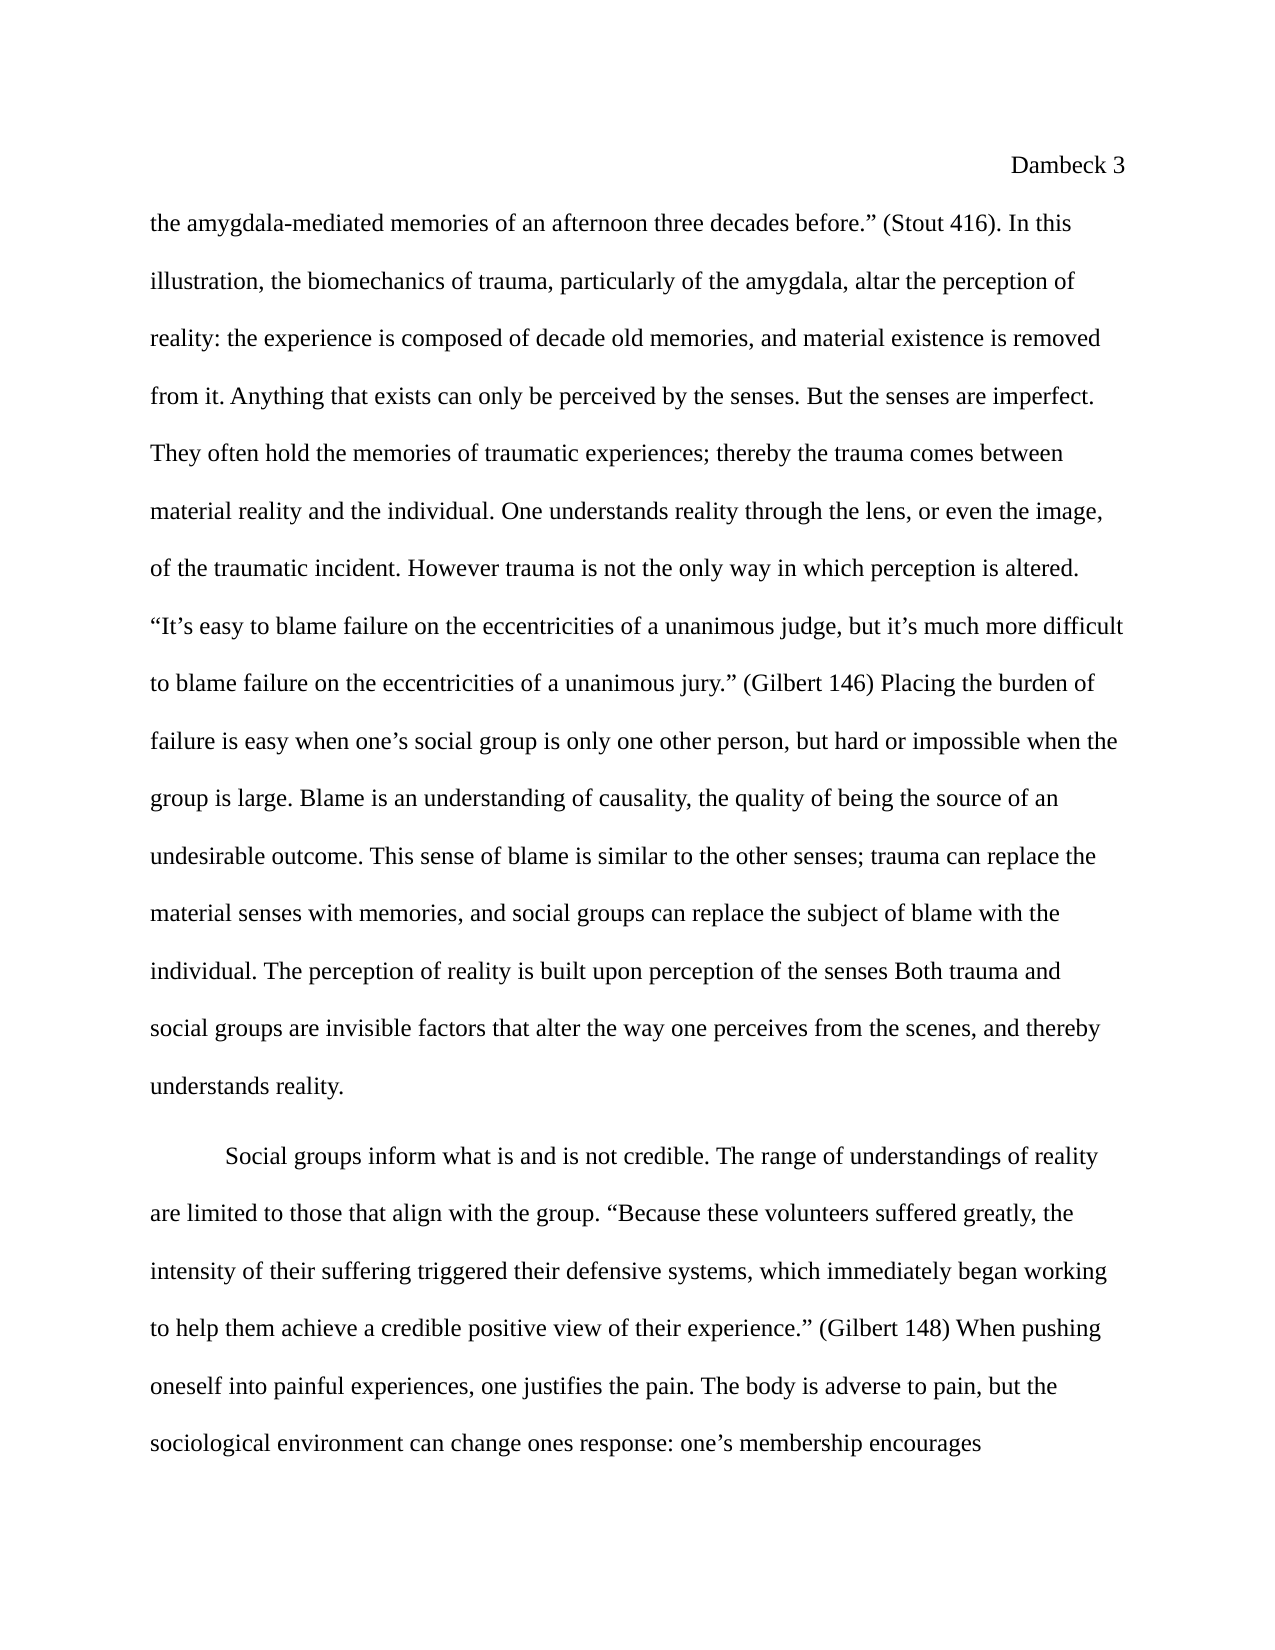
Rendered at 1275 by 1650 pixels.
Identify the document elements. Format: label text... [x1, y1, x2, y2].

text the amygdala-mediated memories of an afternoon three decades before.” (Stout 416). In this illustration, the biomechanics of trauma, particularly of the amygdala, altar the perception of reality: the experience is composed of decade old memories, and material existence is removed from it. Anything that exists can only be perceived by the senses. But the senses are imperfect. They often hold the memories of traumatic experiences; thereby the trauma comes between material reality and the individual. One understands reality through the lens, or even the image, of the traumatic incident. However trauma is not the only way in which perception is altered. “It’s easy to blame failure on the eccentricities of a unanimous judge, but it’s much more difficult to blame failure on the eccentricities of a unanimous jury.” (Gilbert 146) Placing the burden of failure is easy when one’s social group is only one other person, but hard or impossible when the group is large. Blame is an understanding of causality, the quality of being the source of an undesirable outcome. This sense of blame is similar to the other senses; trauma can replace the material senses with memories, and social groups can replace the subject of blame with the individual. The perception of reality is built upon perception of the senses Both trauma and social groups are invisible factors that alter the way one perceives from the scenes, and thereby understands reality. [150, 208, 1125, 1099]
text Social groups inform what is and is not credible. The range of understandings of reality are limited to those that align with the group. “Because these volunteers suffered greatly, the intensity of their suffering triggered their defensive systems, which immediately began working to help them achieve a credible positive view of their experience.” (Gilbert 148) When pushing oneself into painful experiences, one justifies the pain. The body is adverse to pain, but the sociological environment can change ones response: one’s membership encourages [150, 1141, 1125, 1457]
